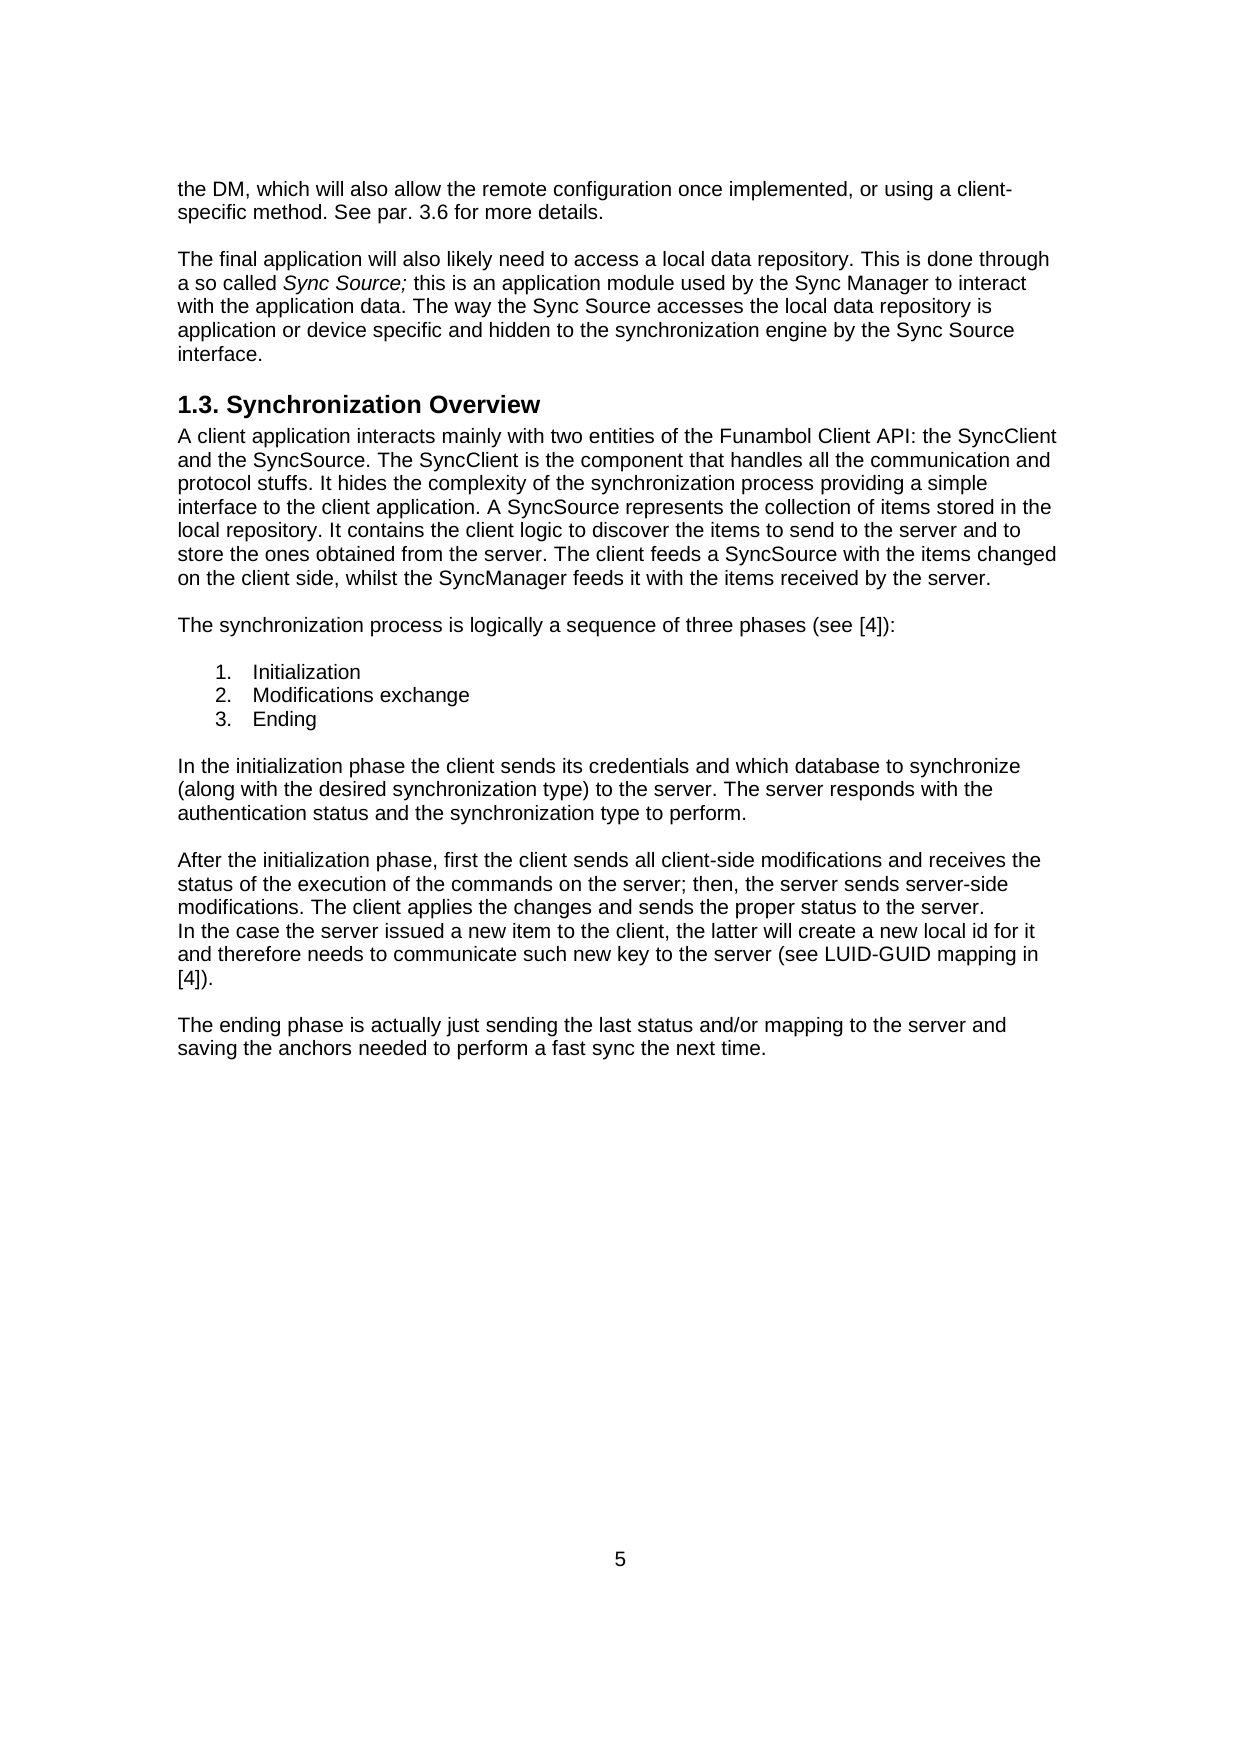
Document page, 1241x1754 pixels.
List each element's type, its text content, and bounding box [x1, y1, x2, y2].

text After the initialization phase, first the client sends all client-side modifications and receives the status of the execution of the commands on the server; then, the server sends server-side modifications. The client applies the changes and sends the proper status to the server. [177, 848, 1063, 919]
text The ending phase is actually just sending the last status and/or mapping to the server and saving the anchors needed to perform a fast sync the next time. [177, 1013, 1063, 1060]
list Initialization [215, 660, 1063, 684]
text A client application interacts mainly with two entities of the Funambol Client API: the SyncClient and the SyncSource. The SyncClient is the component that handles all the communication and protocol stuffs. It hides the complexity of the synchronization process providing a simple interface to the client application. A SyncSource represents the collection of items stored in the local repository. It contains the client logic to discover the items to send to the server and to store the ones obtained from the server. The client feeds a SyncSource with the items changed on the client side, whilst the SyncManager feeds it with the items received by the server. [177, 425, 1063, 589]
text In the case the server issued a new item to the client, the latter will create a new local id for it and therefore needs to communicate such new key to the server (see LUID-GUID mapping in [4]). [177, 919, 1063, 990]
text The synchronization process is logically a sequence of three phases (see [4]): [177, 613, 1063, 637]
list Ending [215, 707, 1063, 731]
subtitle Synchronization Overview [177, 391, 1063, 418]
text the DM, which will also allow the remote configuration once implemented, or using a client-specific method. See par. 3.6 for more details. [177, 177, 1063, 224]
list Modifications exchange [215, 684, 1063, 707]
text In the initialization phase the client sends its credentials and which database to synchronize (along with the desired synchronization type) to the server. The server responds with the authentication status and the synchronization type to perform. [177, 754, 1063, 825]
text The final application will also likely need to access a local data repository. This is done through a so called Sync Source; this is an application module used by the Sync Manager to interact with the application data. The way the Sync Source accesses the local data repository is application or device specific and hidden to the synchronization engine by the Sync Source interface. [177, 248, 1063, 366]
